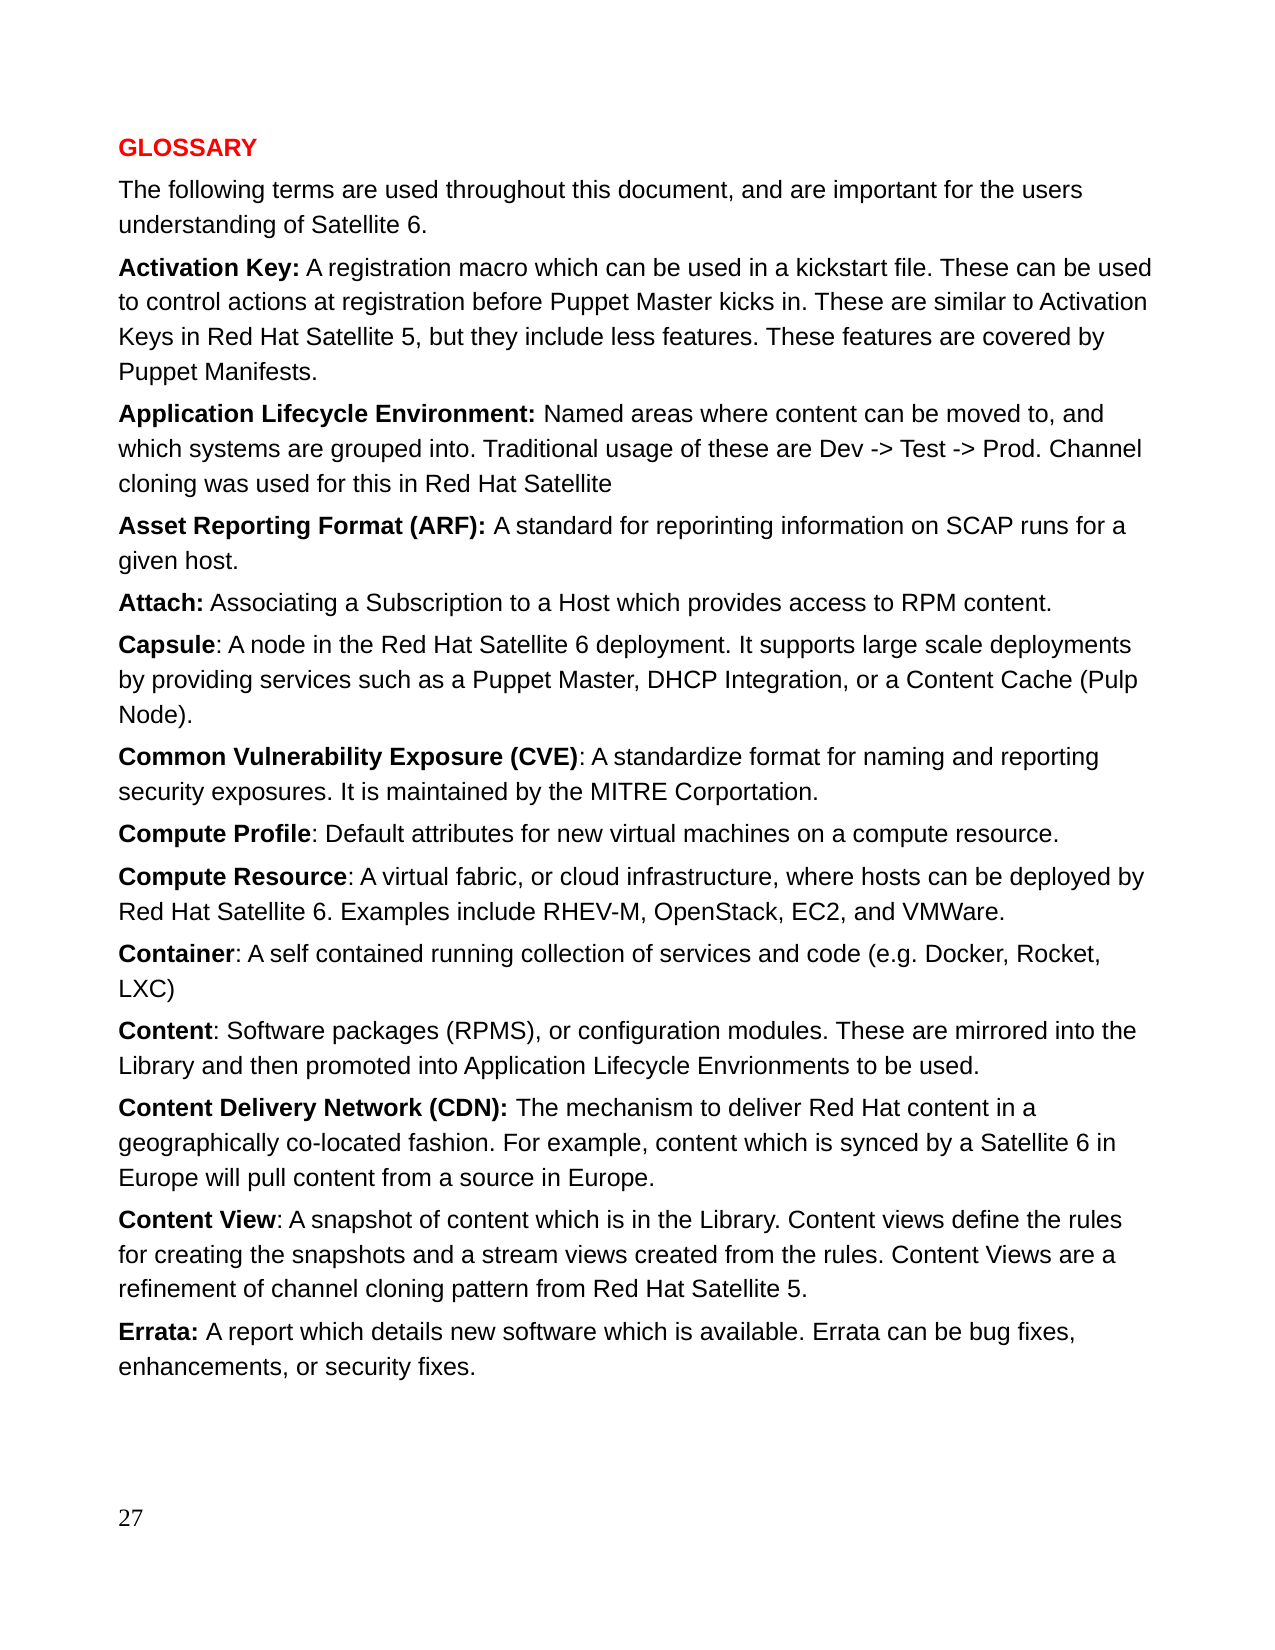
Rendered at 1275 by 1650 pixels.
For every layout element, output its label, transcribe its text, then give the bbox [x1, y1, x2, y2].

text Content: Software packages (RPMS), or configuration modules. These are mirrored into the Library and then promoted into Application Lifecycle Envrionments to be used. [118, 1016, 1157, 1079]
text Errata: A report which details new software which is available. Errata can be bug fixes, enhancements, or security fixes. [118, 1317, 1157, 1380]
text Capsule: A node in the Red Hat Satellite 6 deployment. It supports large scale deployments by providing services such as a Puppet Master, DHCP Integration, or a Content Cache (Pulp Node). [118, 630, 1157, 729]
text Content Delivery Network (CDN): The mechanism to deliver Red Hat content in a geographically co-located fashion. For example, content which is synced by a Satellite 6 in Europe will pull content from a source in Europe. [118, 1093, 1157, 1191]
text Attach: Associating a Subscription to a Host which provides access to RPM content. [118, 588, 1157, 617]
text Asset Reporting Format (ARF): A standard for reporinting information on SCAP runs for a given host. [118, 511, 1157, 574]
text Glossary [118, 133, 1157, 162]
text The following terms are used throughout this document, and are important for the users understanding of Satellite 6. [118, 175, 1157, 239]
text Activation Key: A registration macro which can be used in a kickstart file. These can be used to control actions at registration before Puppet Master kicks in. These are similar to Activation Keys in Red Hat Satellite 5, but they include less features. These features are covered by Puppet Manifests. [118, 252, 1157, 386]
text Compute Profile: Default attributes for new virtual machines on a compute resource. [118, 819, 1157, 848]
text Compute Resource: A virtual fabric, or cloud infrastructure, where hosts can be deployed by Red Hat Satellite 6. Examples include RHEV-M, OpenStack, EC2, and VMWare. [118, 862, 1157, 925]
text Content View: A snapshot of content which is in the Library. Content views define the rules for creating the snapshots and a stream views created from the rules. Content Views are a refinement of channel cloning pattern from Red Hat Satellite 5. [118, 1205, 1157, 1303]
text Container: A self contained running collection of services and code (e.g. Docker, Rocket, LXC) [118, 939, 1157, 1002]
text Application Lifecycle Environment: Named areas where content can be moved to, and which systems are grouped into. Traditional usage of these are Dev -> Test -> Prod. Channel cloning was used for this in Red Hat Satellite [118, 399, 1157, 497]
text Common Vulnerability Exposure (CVE): A standardize format for naming and reporting security exposures. It is maintained by the MITRE Corportation. [118, 742, 1157, 806]
